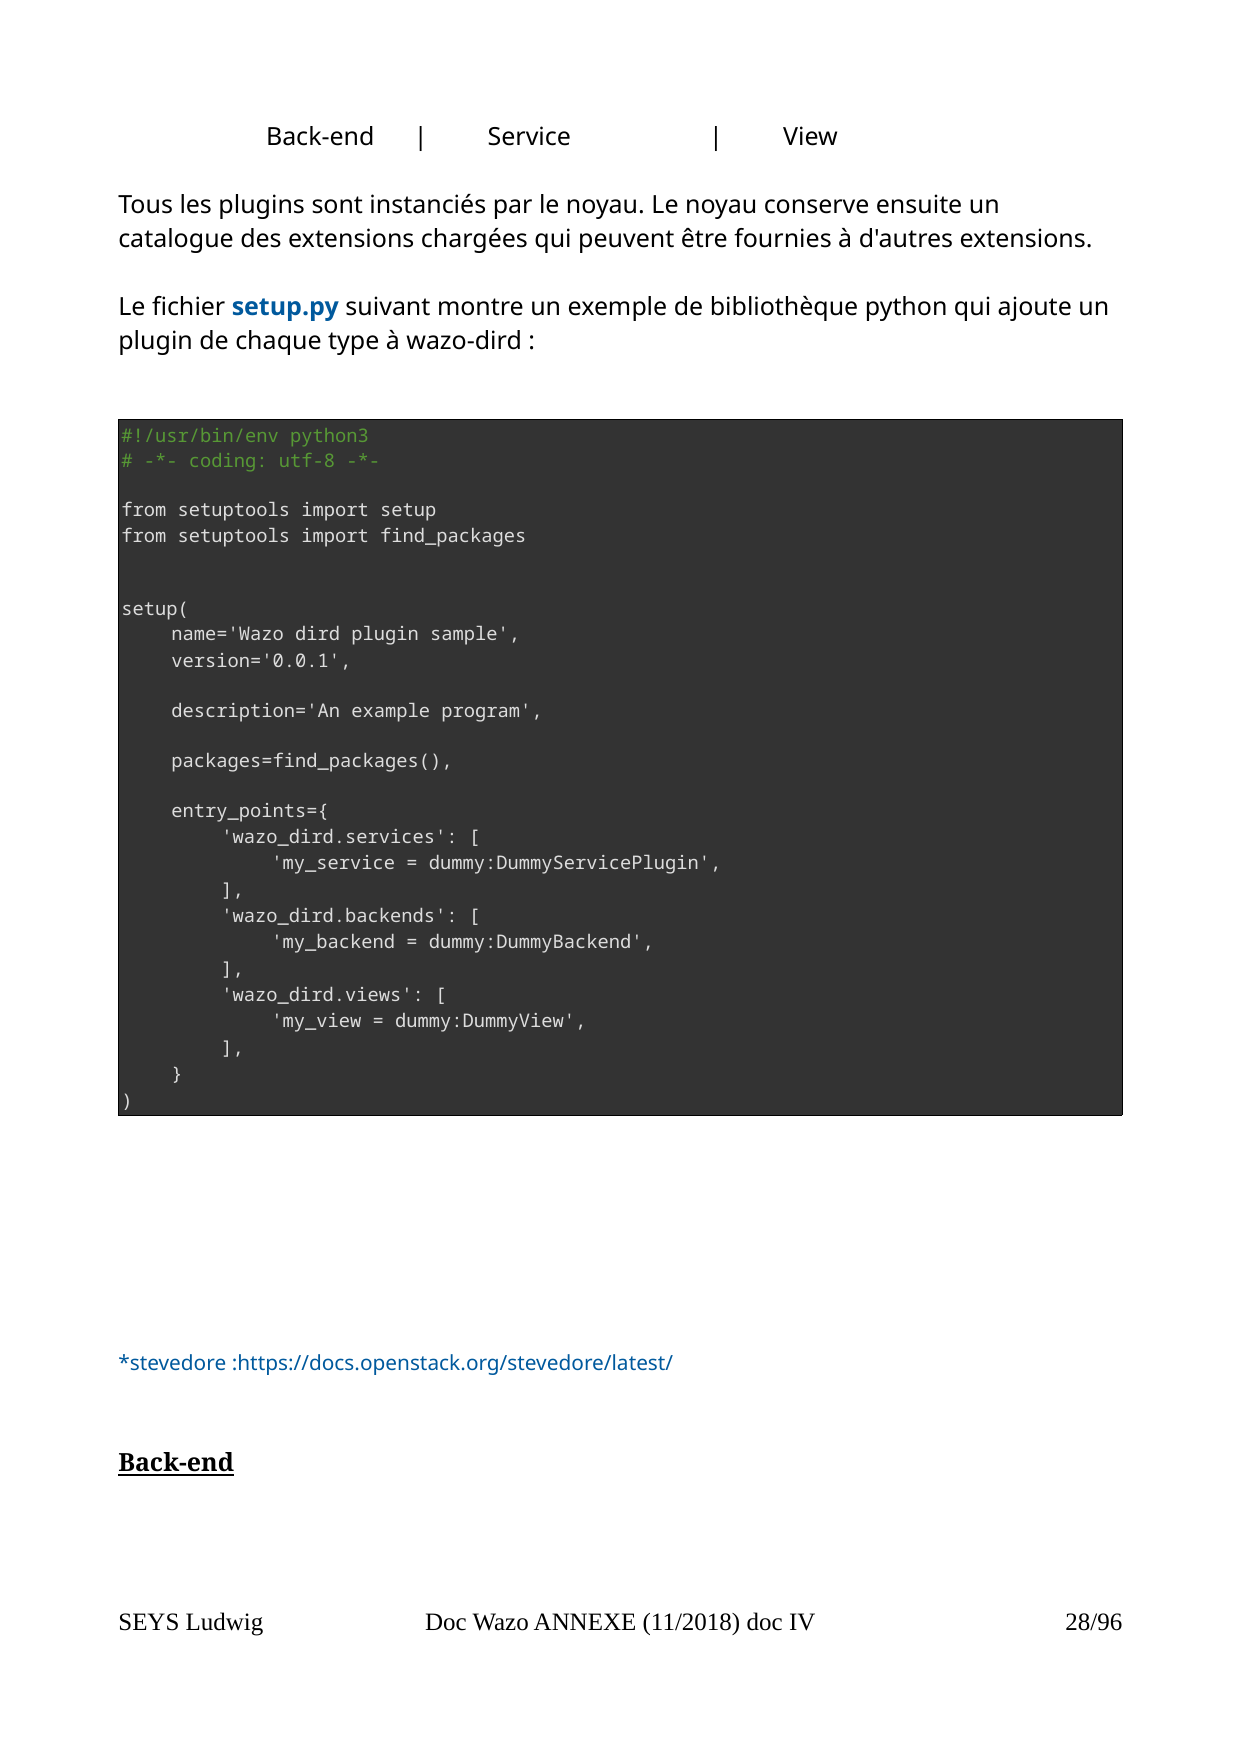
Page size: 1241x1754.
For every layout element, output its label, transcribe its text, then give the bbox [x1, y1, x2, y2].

text *stevedore :https://docs.openstack.org/stevedore/latest/ [118, 1348, 1122, 1377]
text # -*- coding: utf-8 -*- [119, 444, 1122, 470]
text ], [119, 1031, 1122, 1057]
text #!/usr/bin/env python3 [119, 420, 1122, 444]
text } [119, 1057, 1122, 1084]
text setup( [119, 592, 1122, 618]
text entry_points={ [119, 794, 1122, 820]
text ], [119, 873, 1122, 899]
text Back-end | Service | View [118, 118, 1122, 152]
text description='An example program', [119, 694, 1122, 720]
text 'my_view = dummy:DummyView', [119, 1005, 1122, 1031]
text name='Wazo dird plugin sample', [119, 618, 1122, 644]
text from setuptools import setup [119, 494, 1122, 519]
text packages=find_packages(), [119, 744, 1122, 770]
text ) [119, 1084, 1122, 1115]
text 'wazo_dird.services': [ [119, 820, 1122, 847]
text Back-end [118, 1445, 1122, 1479]
text from setuptools import find_packages [119, 519, 1122, 545]
text 'my_backend = dummy:DummyBackend', [119, 926, 1122, 952]
text 'my_service = dummy:DummyServicePlugin', [119, 847, 1122, 873]
text version='0.0.1', [119, 644, 1122, 670]
text ], [119, 952, 1122, 978]
text 'wazo_dird.backends': [ [119, 899, 1122, 926]
text Tous les plugins sont instanciés par le noyau. Le noyau conserve ensuite un catalogue des extensions chargées qui peuvent être fournies à d'autres extensions. [118, 186, 1122, 254]
text Le fichier setup.py suivant montre un exemple de bibliothèque python qui ajoute un plugin de chaque type à wazo-dird : [118, 288, 1122, 357]
text 'wazo_dird.views': [ [119, 978, 1122, 1005]
